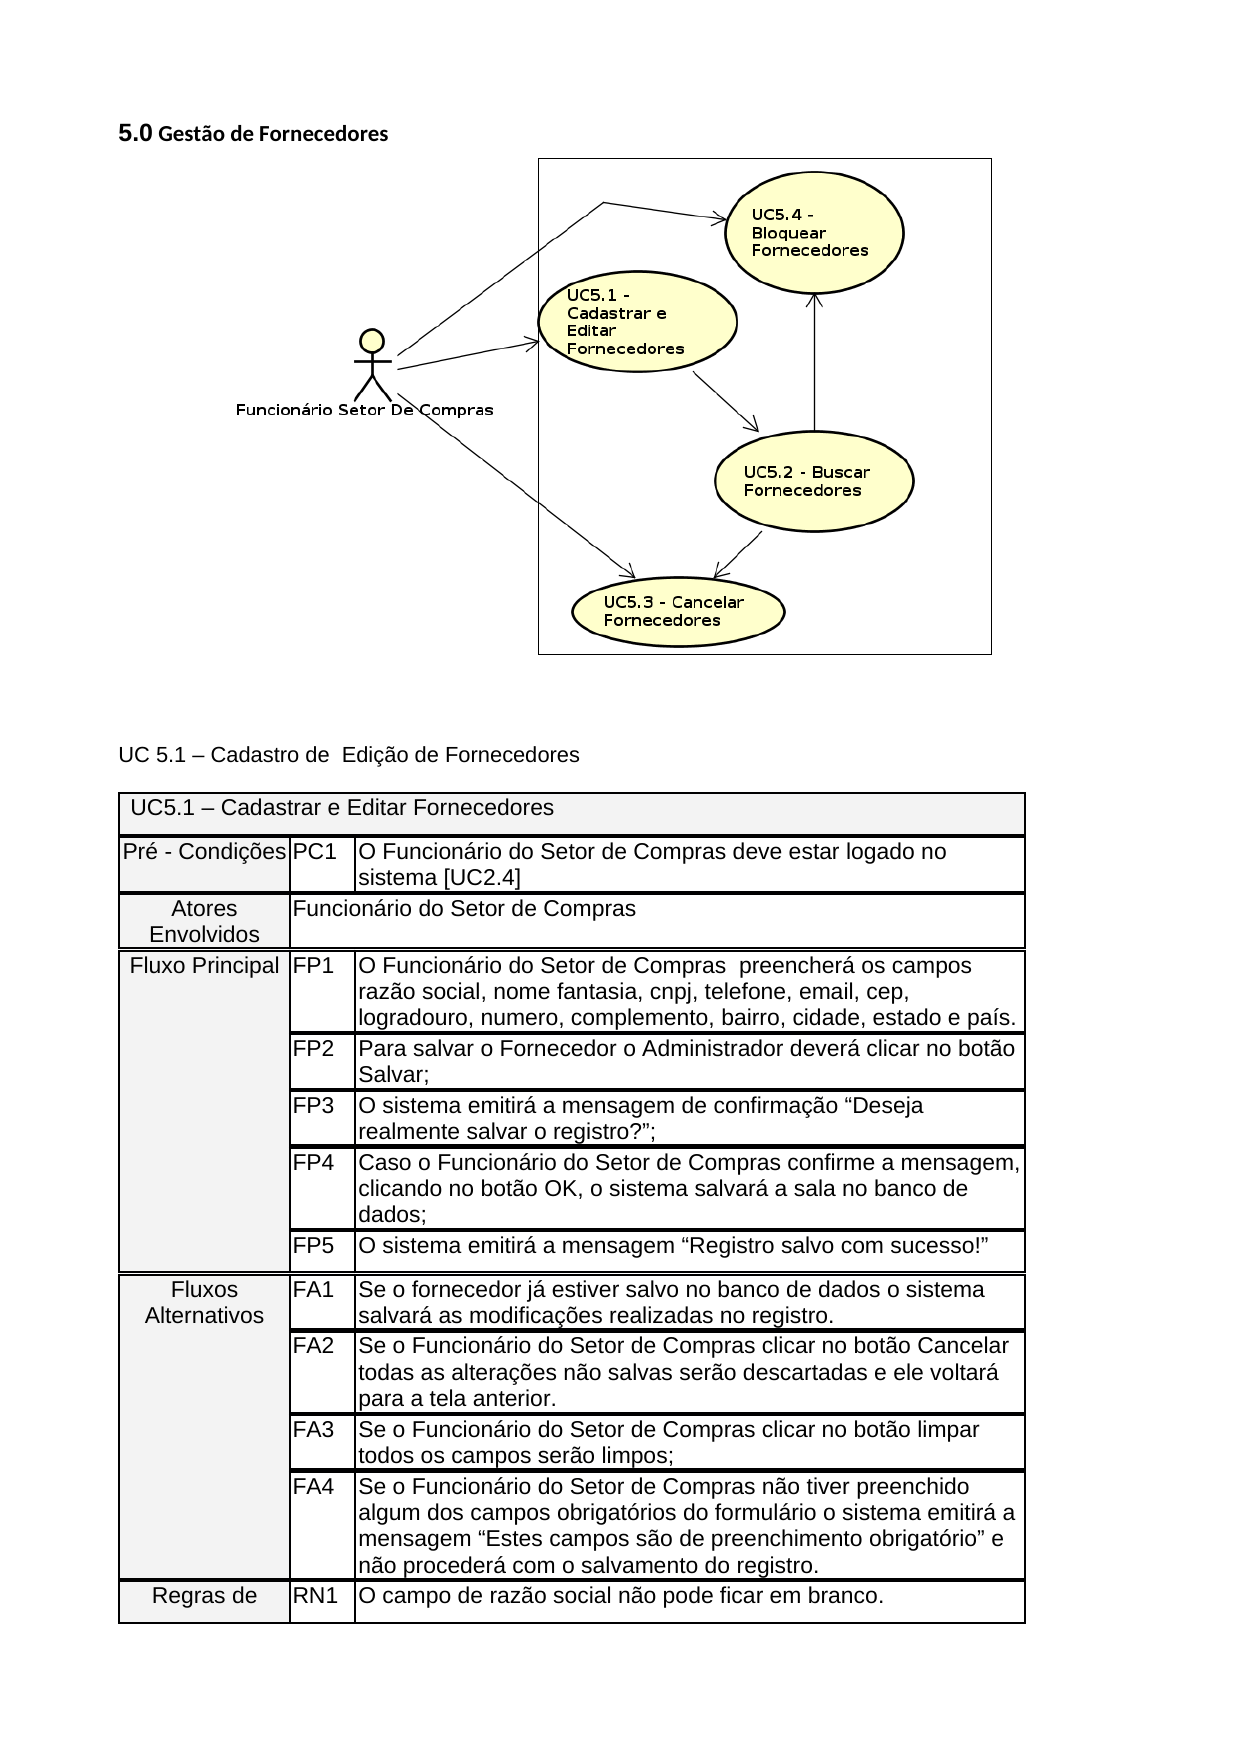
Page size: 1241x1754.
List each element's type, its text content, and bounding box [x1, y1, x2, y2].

table_cell O Funcionário do Setor de Compras preencherá os campos razão social, nome fantasia, cnpj, telefone, email, cep, logradouro, numero, complemento, bairro, cidade, estado e país. [356, 952, 1024, 1031]
picture [227, 151, 1014, 656]
table_cell Se o fornecedor já estiver salvo no banco de dados o sistema salvará as modificações realizadas no registro. [356, 1276, 1024, 1328]
table_cell O sistema emitirá a mensagem “Registro salvo com sucesso!” [356, 1232, 1024, 1271]
table_cell O sistema emitirá a mensagem de confirmação “Deseja realmente salvar o registro?”; [356, 1092, 1024, 1144]
table_cell FP1 [291, 952, 354, 1031]
table_cell Se o Funcionário do Setor de Compras não tiver preenchido algum dos campos obrigatórios do formulário o sistema emitirá a mensagem “Estes campos são de preenchimento obrigatório” e não procederá com o salvamento do registro. [356, 1473, 1024, 1578]
table_cell Fluxo Principal [120, 952, 289, 1271]
table_cell RN1 [291, 1582, 354, 1622]
text 5.0 Gestão de Fornecedores [118, 118, 1122, 147]
table_cell Fluxos Alternativos [120, 1276, 289, 1578]
table_cell FA2 [291, 1333, 354, 1412]
table_cell FP5 [291, 1232, 354, 1271]
table_cell Atores Envolvidos [120, 895, 289, 947]
text UC 5.1 – Cadastro de Edição de Fornecedores [118, 742, 1122, 767]
table_cell FA3 [291, 1416, 354, 1468]
table_cell O campo de razão social não pode ficar em branco. [356, 1582, 1024, 1622]
table_cell FA4 [291, 1473, 354, 1578]
table_cell Caso o Funcionário do Setor de Compras confirme a mensagem, clicando no botão OK, o sistema salvará a sala no banco de dados; [356, 1149, 1024, 1228]
table_cell Para salvar o Fornecedor o Administrador deverá clicar no botão Salvar; [356, 1035, 1024, 1088]
table_cell FA1 [291, 1276, 354, 1328]
table_cell Pré - Condições [120, 838, 289, 891]
table_header UC5.1 – Cadastrar e Editar Fornecedores [120, 794, 1024, 834]
table_cell Funcionário do Setor de Compras [291, 895, 1024, 947]
table_cell PC1 [291, 838, 354, 891]
table_cell FP3 [291, 1092, 354, 1144]
table_cell FP4 [291, 1149, 354, 1228]
table_cell Regras de [120, 1582, 289, 1622]
table_cell FP2 [291, 1035, 354, 1088]
table_cell Se o Funcionário do Setor de Compras clicar no botão limpar todos os campos serão limpos; [356, 1416, 1024, 1468]
table_cell O Funcionário do Setor de Compras deve estar logado no sistema [UC2.4] [356, 838, 1024, 891]
table_cell Se o Funcionário do Setor de Compras clicar no botão Cancelar todas as alterações não salvas serão descartadas e ele voltará para a tela anterior. [356, 1333, 1024, 1412]
